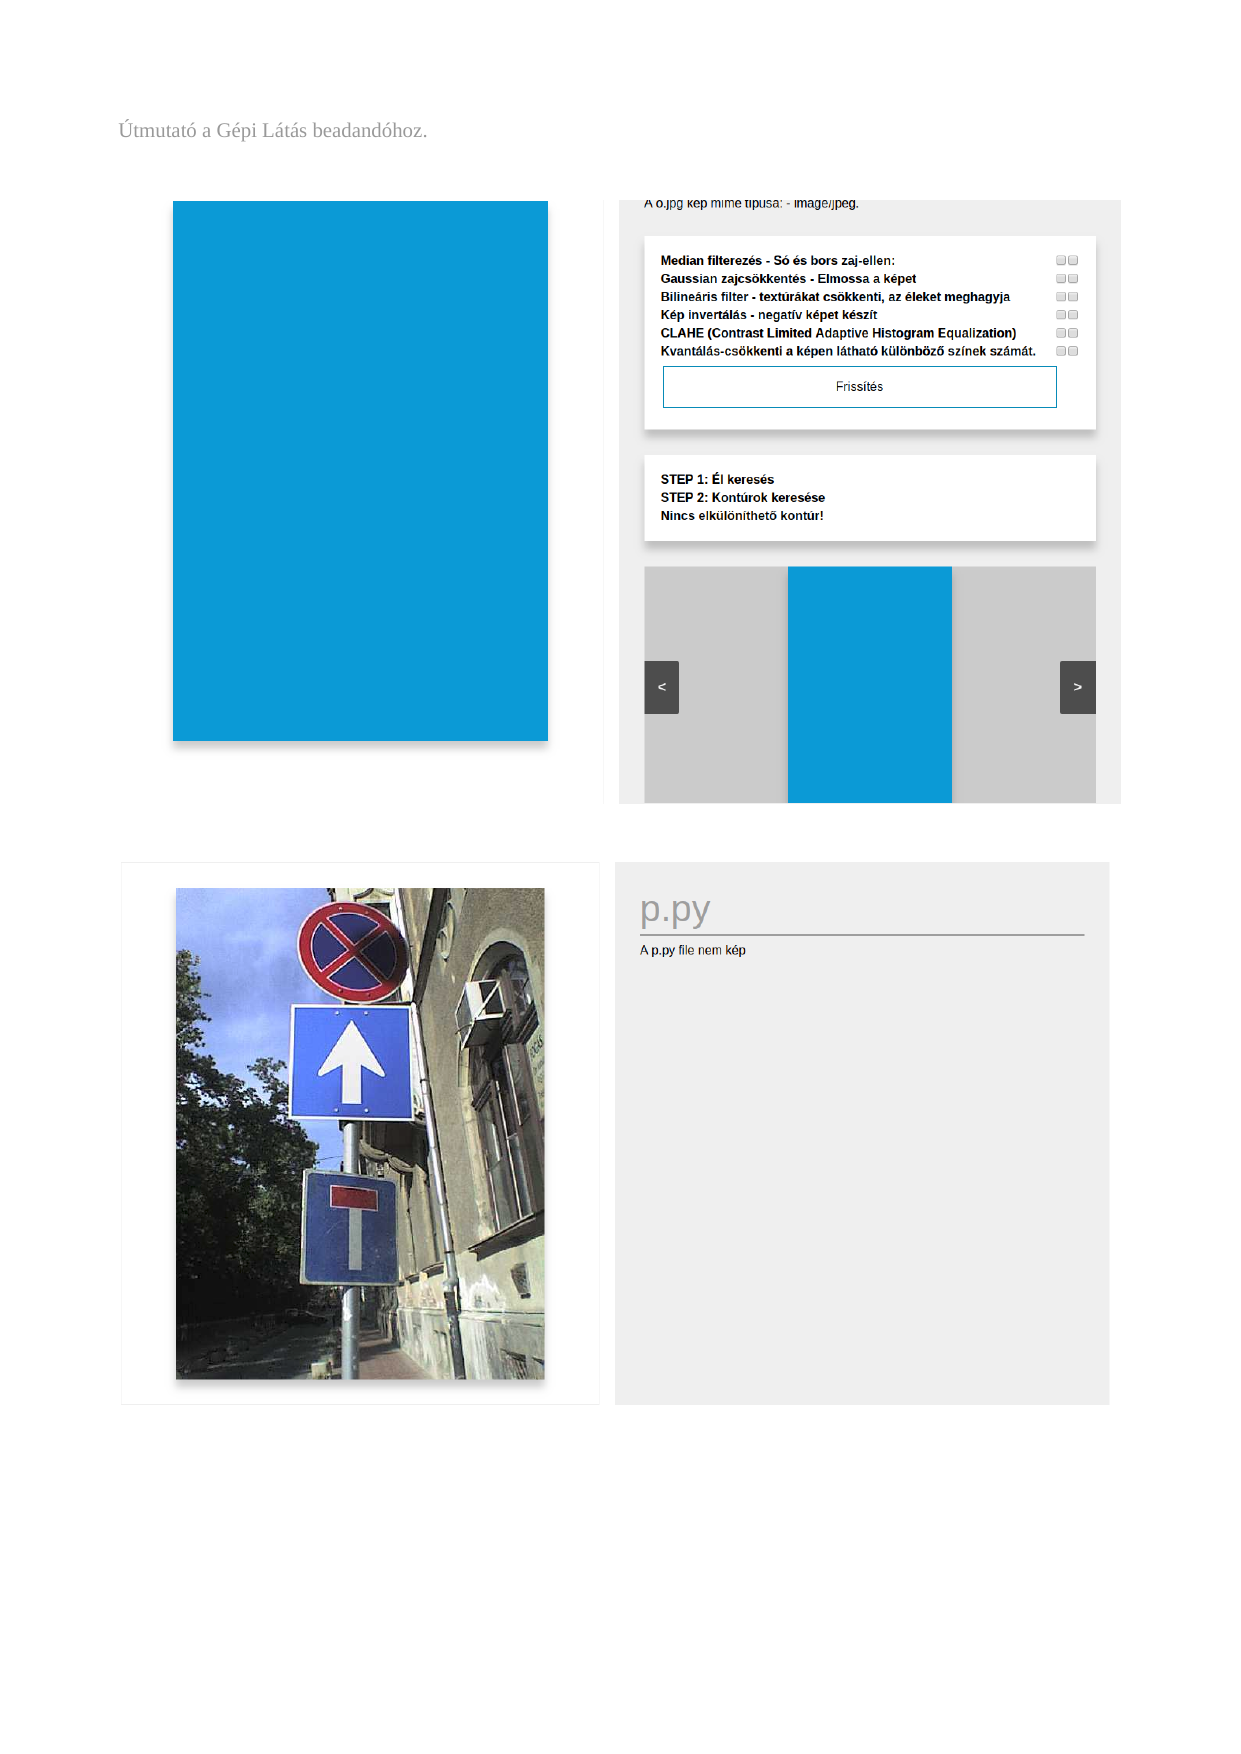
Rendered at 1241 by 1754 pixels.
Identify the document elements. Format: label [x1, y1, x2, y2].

picture [118, 200, 1123, 804]
picture [118, 861, 1123, 1414]
